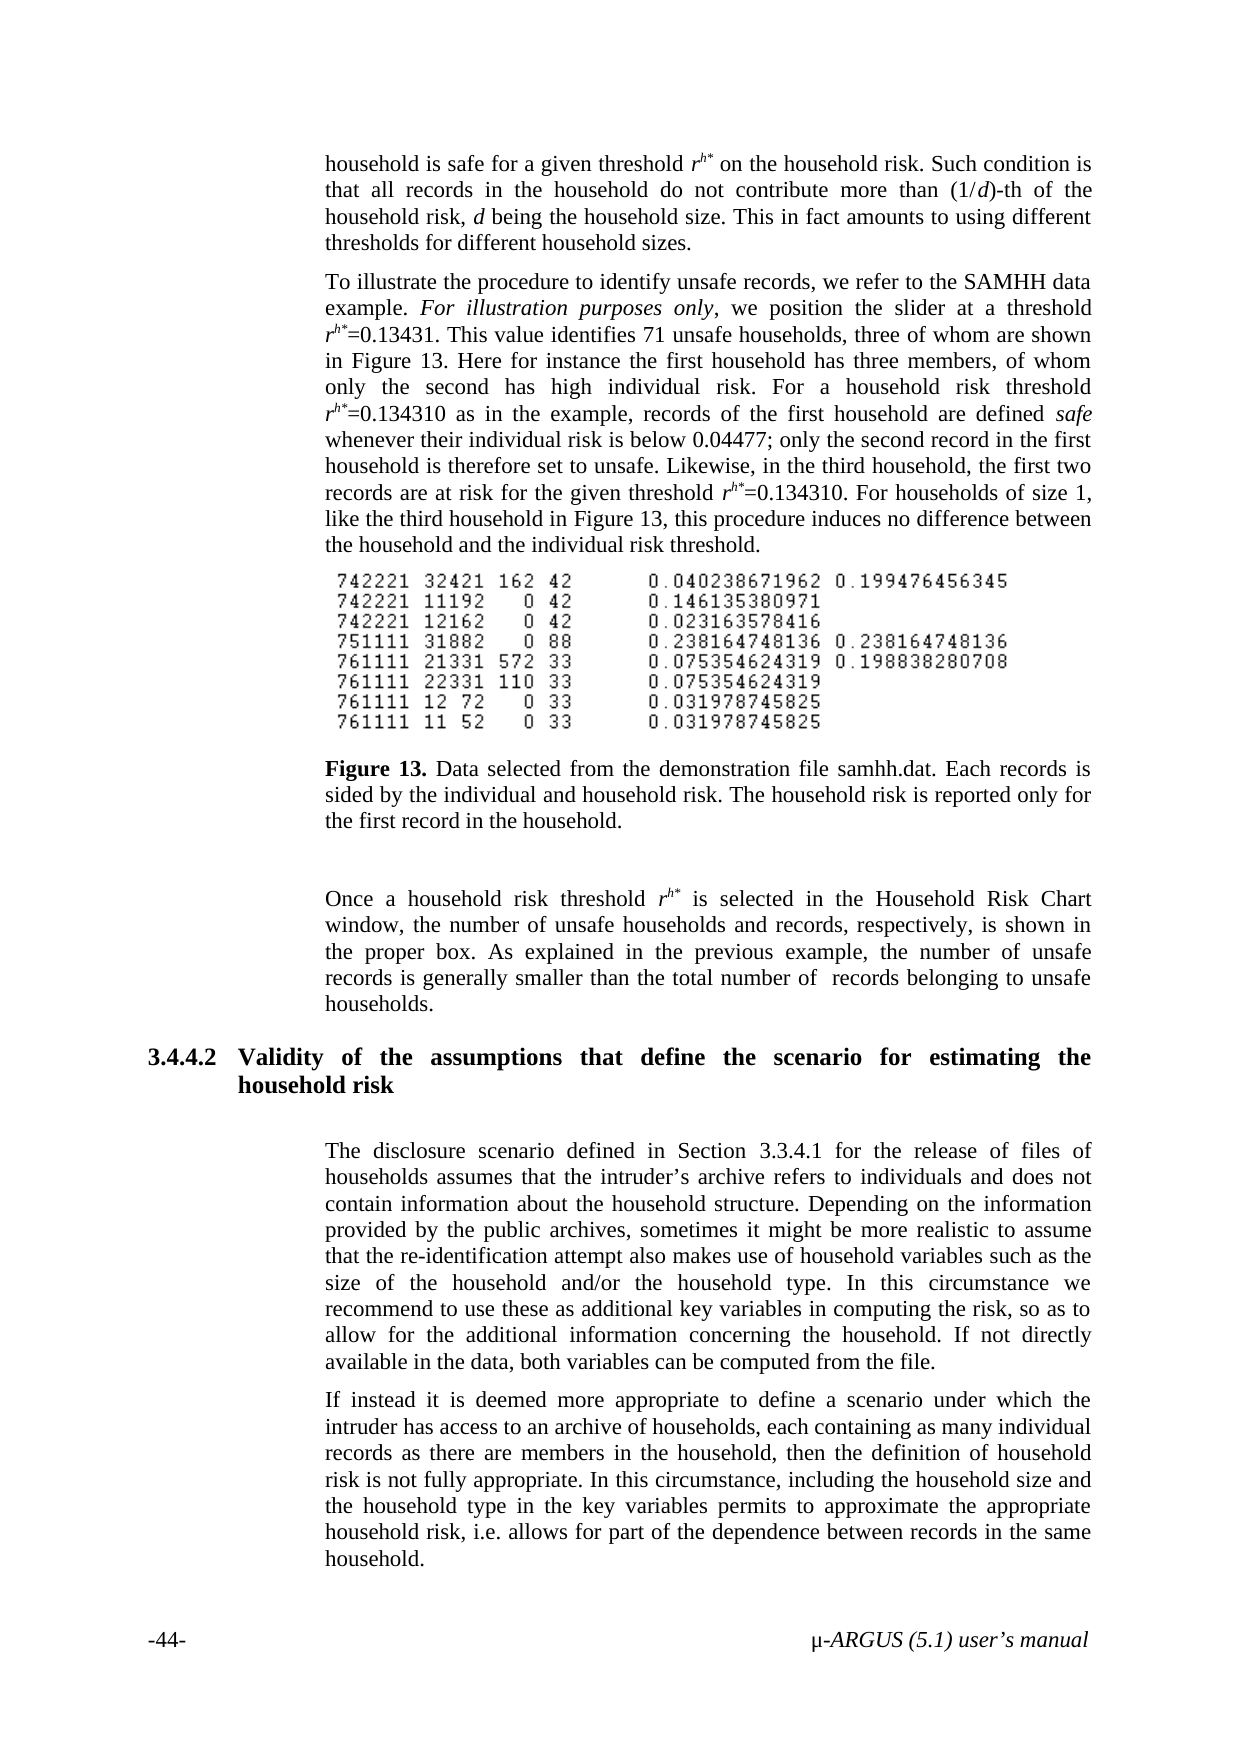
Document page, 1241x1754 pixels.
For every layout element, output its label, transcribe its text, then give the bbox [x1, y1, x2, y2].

text The disclosure scenario defined in Section 3.3.4.1 for the release of files of households assumes that the intruder’s archive refers to individuals and does not contain information about the household structure. Depending on the information provided by the public archives, sometimes it might be more realistic to assume that the re-identification attempt also makes use of household variables such as the size of the household and/or the household type. In this circumstance we recommend to use these as additional key variables in computing the risk, so as to allow for the additional information concerning the household. If not directly available in the data, both variables can be computed from the file. [325, 1137, 1092, 1374]
text household is safe for a given threshold rh* on the household risk. Such condition is that all records in the household do not contribute more than (1/d)-th of the household risk, d being the household size. This in fact amounts to using different thresholds for different household sizes. [325, 150, 1092, 255]
text If instead it is deemed more appropriate to define a scenario under which the intruder has access to an archive of households, each containing as many individual records as there are members in the household, then the definition of household risk is not fully appropriate. In this circumstance, including the household size and the household type in the key variables permits to approximate the appropriate household risk, i.e. allows for part of the dependence between records in the same household. [325, 1387, 1092, 1571]
subtitle Validity of the assumptions that define the scenario for estimating the household risk [148, 1042, 1092, 1099]
text Figure 13. Data selected from the demonstration file samhh.dat. Each records is sided by the individual and household risk. The household risk is reported only for the first record in the household. [325, 755, 1092, 834]
text Once a household risk threshold rh* is selected in the Household Risk Chart window, the number of unsafe households and records, respectively, is shown in the proper box. As explained in the previous example, the number of unsafe records is generally smaller than the total number of records belonging to unsafe households. [325, 885, 1092, 1017]
text To illustrate the procedure to identify unsafe records, we refer to the SAMHH data example. For illustration purposes only, we position the slider at a threshold rh*=0.13431. This value identifies 71 unsafe households, three of whom are shown in Figure 13. Here for instance the first household has three members, of whom only the second has high individual risk. For a household risk threshold rh*=0.134310 as in the example, records of the first household are defined safe whenever their individual risk is below 0.04477; only the second record in the first household is therefore set to unsafe. Likewise, in the third household, the first two records are at risk for the given threshold rh*=0.134310. For households of size 1, like the third household in Figure 13, this procedure induces no difference between the household and the individual risk threshold. [325, 268, 1092, 558]
picture [326, 571, 1022, 741]
